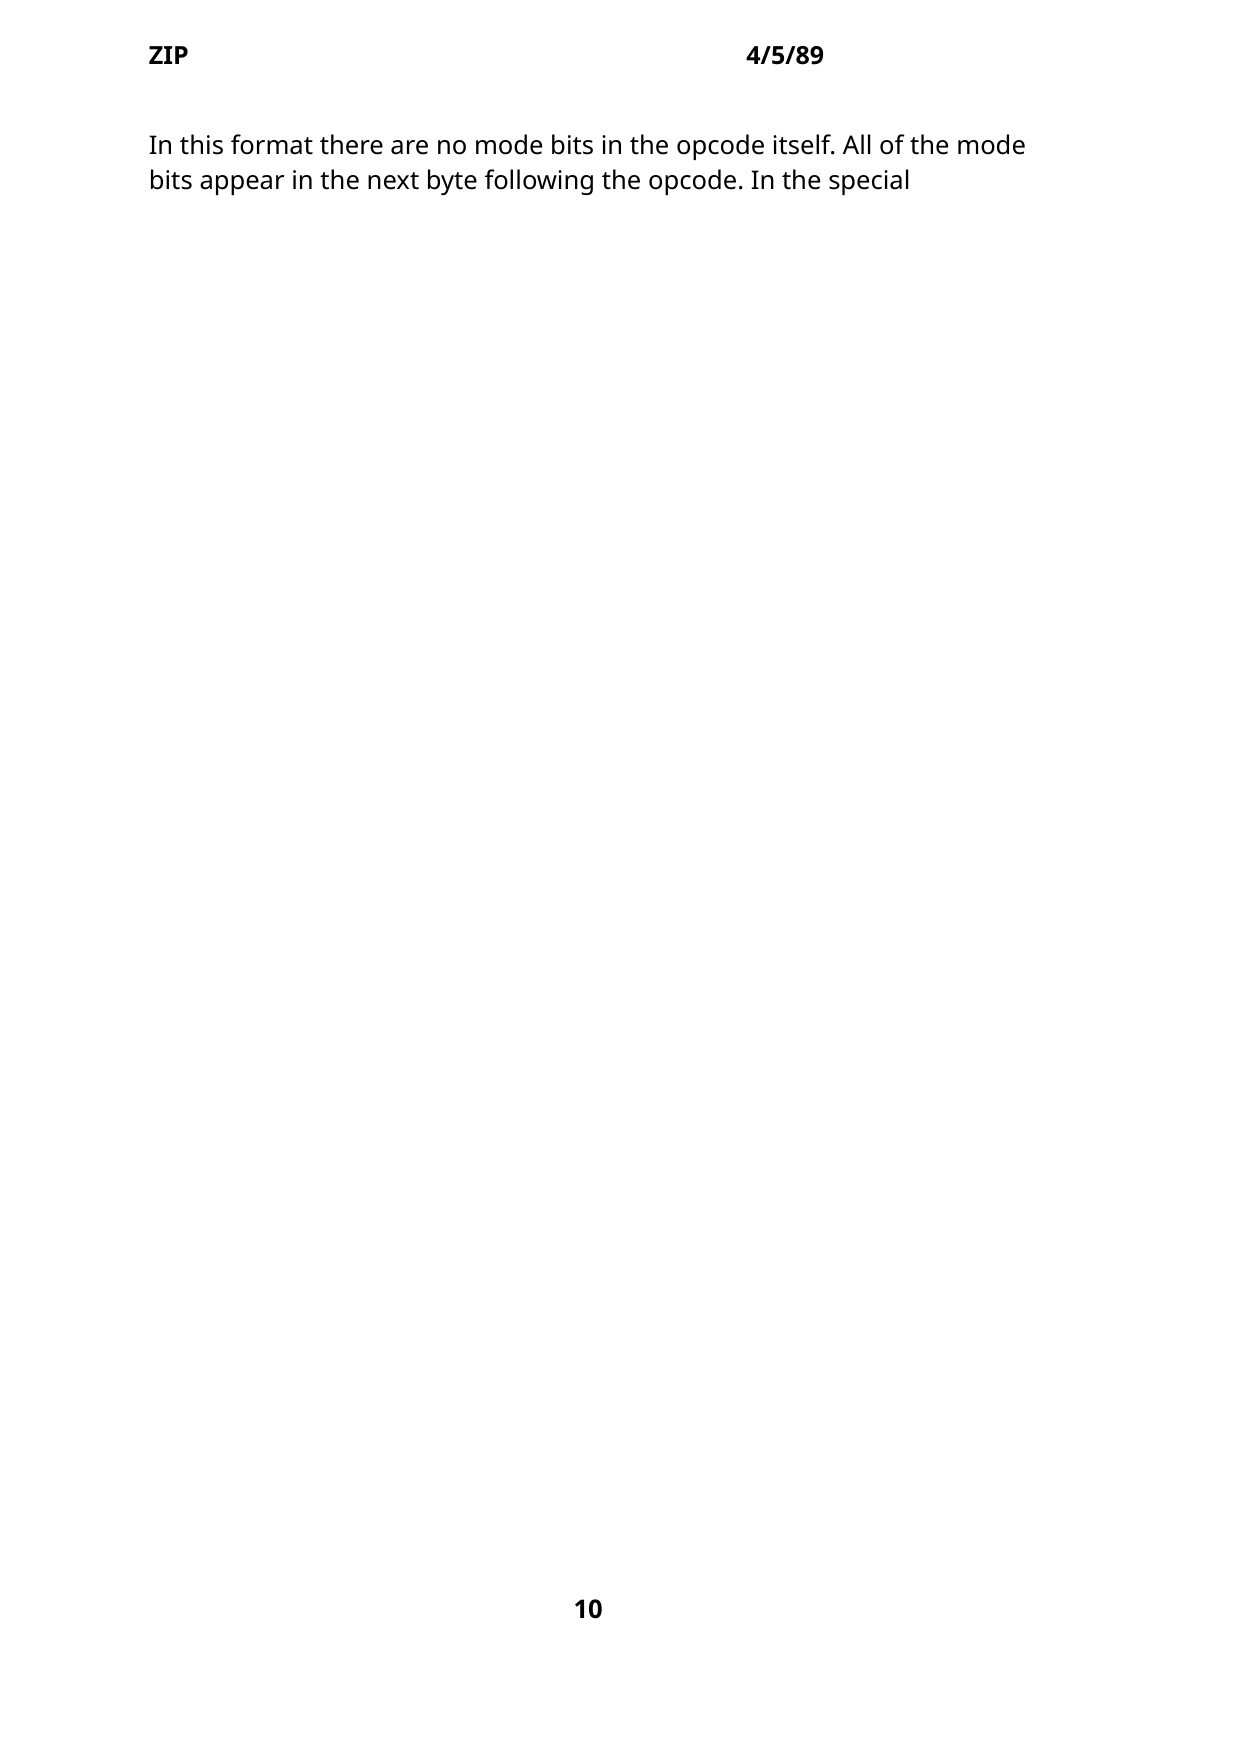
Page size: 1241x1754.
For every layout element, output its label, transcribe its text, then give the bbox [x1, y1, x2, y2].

text In this format there are no mode bits in the opcode itself. All of the mode bits appear in the next byte following the opcode. In the special [149, 127, 1027, 197]
